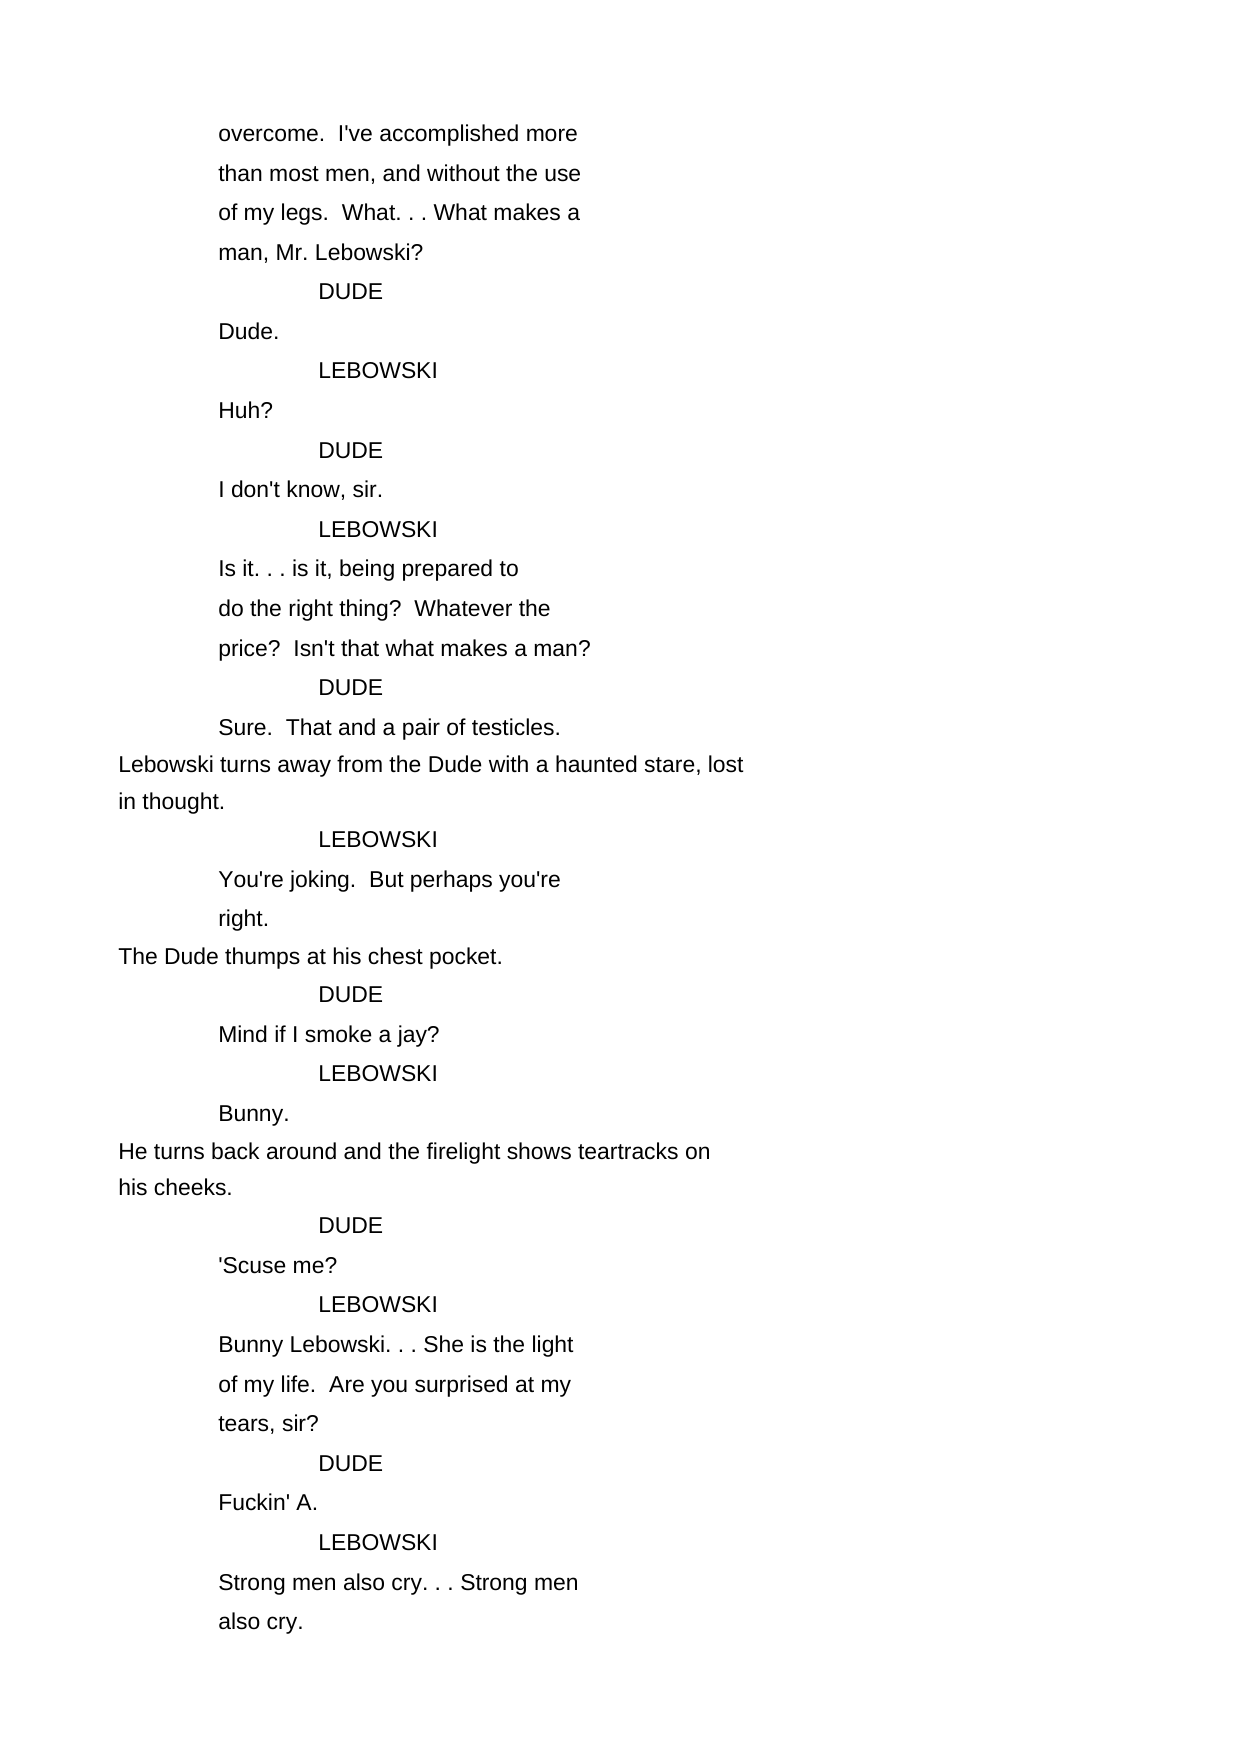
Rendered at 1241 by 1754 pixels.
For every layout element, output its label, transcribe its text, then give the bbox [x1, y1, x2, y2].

text Sure. That and a pair of testicles. [118, 712, 1122, 741]
text than most men, and without the use [118, 158, 1122, 186]
text LEBOWSKI [118, 1058, 1122, 1087]
text DUDE [118, 276, 1122, 305]
text DUDE [118, 435, 1122, 463]
text Strong men also cry. . . Strong men [118, 1567, 1122, 1595]
text He turns back around and the firelight shows teartracks on [118, 1138, 1122, 1164]
text LEBOWSKI [118, 1527, 1122, 1556]
text price? Isn't that what makes a man? [118, 633, 1122, 661]
text LEBOWSKI [118, 1289, 1122, 1318]
text Dude. [118, 316, 1122, 345]
text right. [118, 903, 1122, 932]
text Huh? [118, 395, 1122, 424]
text DUDE [118, 1448, 1122, 1477]
text of my legs. What. . . What makes a [118, 197, 1122, 226]
text Mind if I smoke a jay? [118, 1019, 1122, 1048]
text DUDE [118, 672, 1122, 701]
text 'Scuse me? [118, 1250, 1122, 1279]
text in thought. [118, 788, 1122, 814]
text DUDE [118, 1210, 1122, 1239]
text also cry. [118, 1606, 1122, 1635]
text overcome. I've accomplished more [118, 118, 1122, 147]
text do the right thing? Whatever the [118, 593, 1122, 622]
text I don't know, sir. [118, 474, 1122, 503]
text Bunny. [118, 1098, 1122, 1127]
text LEBOWSKI [118, 356, 1122, 384]
text Is it. . . is it, being prepared to [118, 553, 1122, 582]
text LEBOWSKI [118, 824, 1122, 853]
text tears, sir? [118, 1408, 1122, 1437]
text Lebowski turns away from the Dude with a haunted stare, lost [118, 751, 1122, 778]
text LEBOWSKI [118, 514, 1122, 543]
text You're joking. But perhaps you're [118, 864, 1122, 892]
text Bunny Lebowski. . . She is the light [118, 1329, 1122, 1358]
text his cheeks. [118, 1174, 1122, 1200]
text DUDE [118, 979, 1122, 1008]
text of my life. Are you surprised at my [118, 1369, 1122, 1397]
text The Dude thumps at his chest pocket. [118, 943, 1122, 969]
text Fuckin' A. [118, 1487, 1122, 1516]
text man, Mr. Lebowski? [118, 237, 1122, 266]
